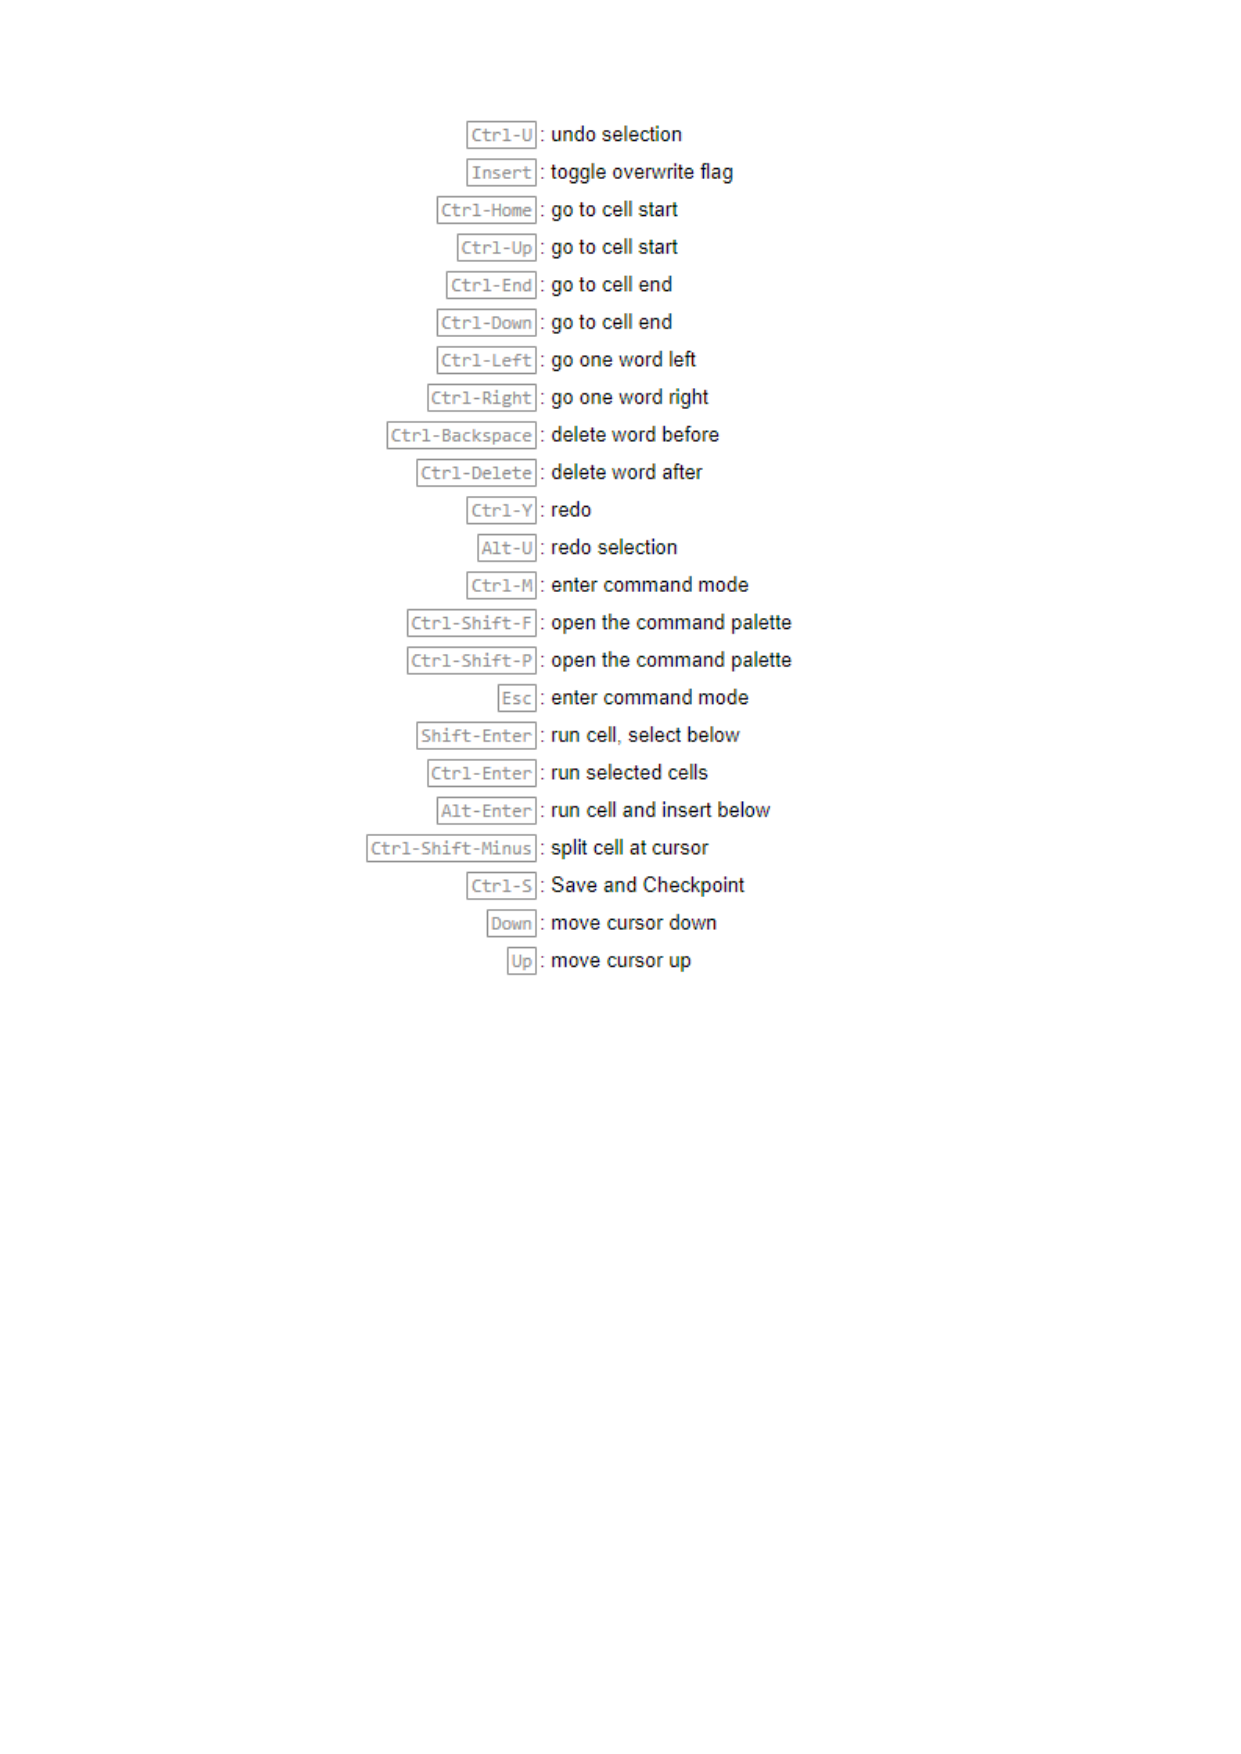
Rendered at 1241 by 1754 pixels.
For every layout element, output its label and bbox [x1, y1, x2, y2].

picture [318, 118, 922, 994]
